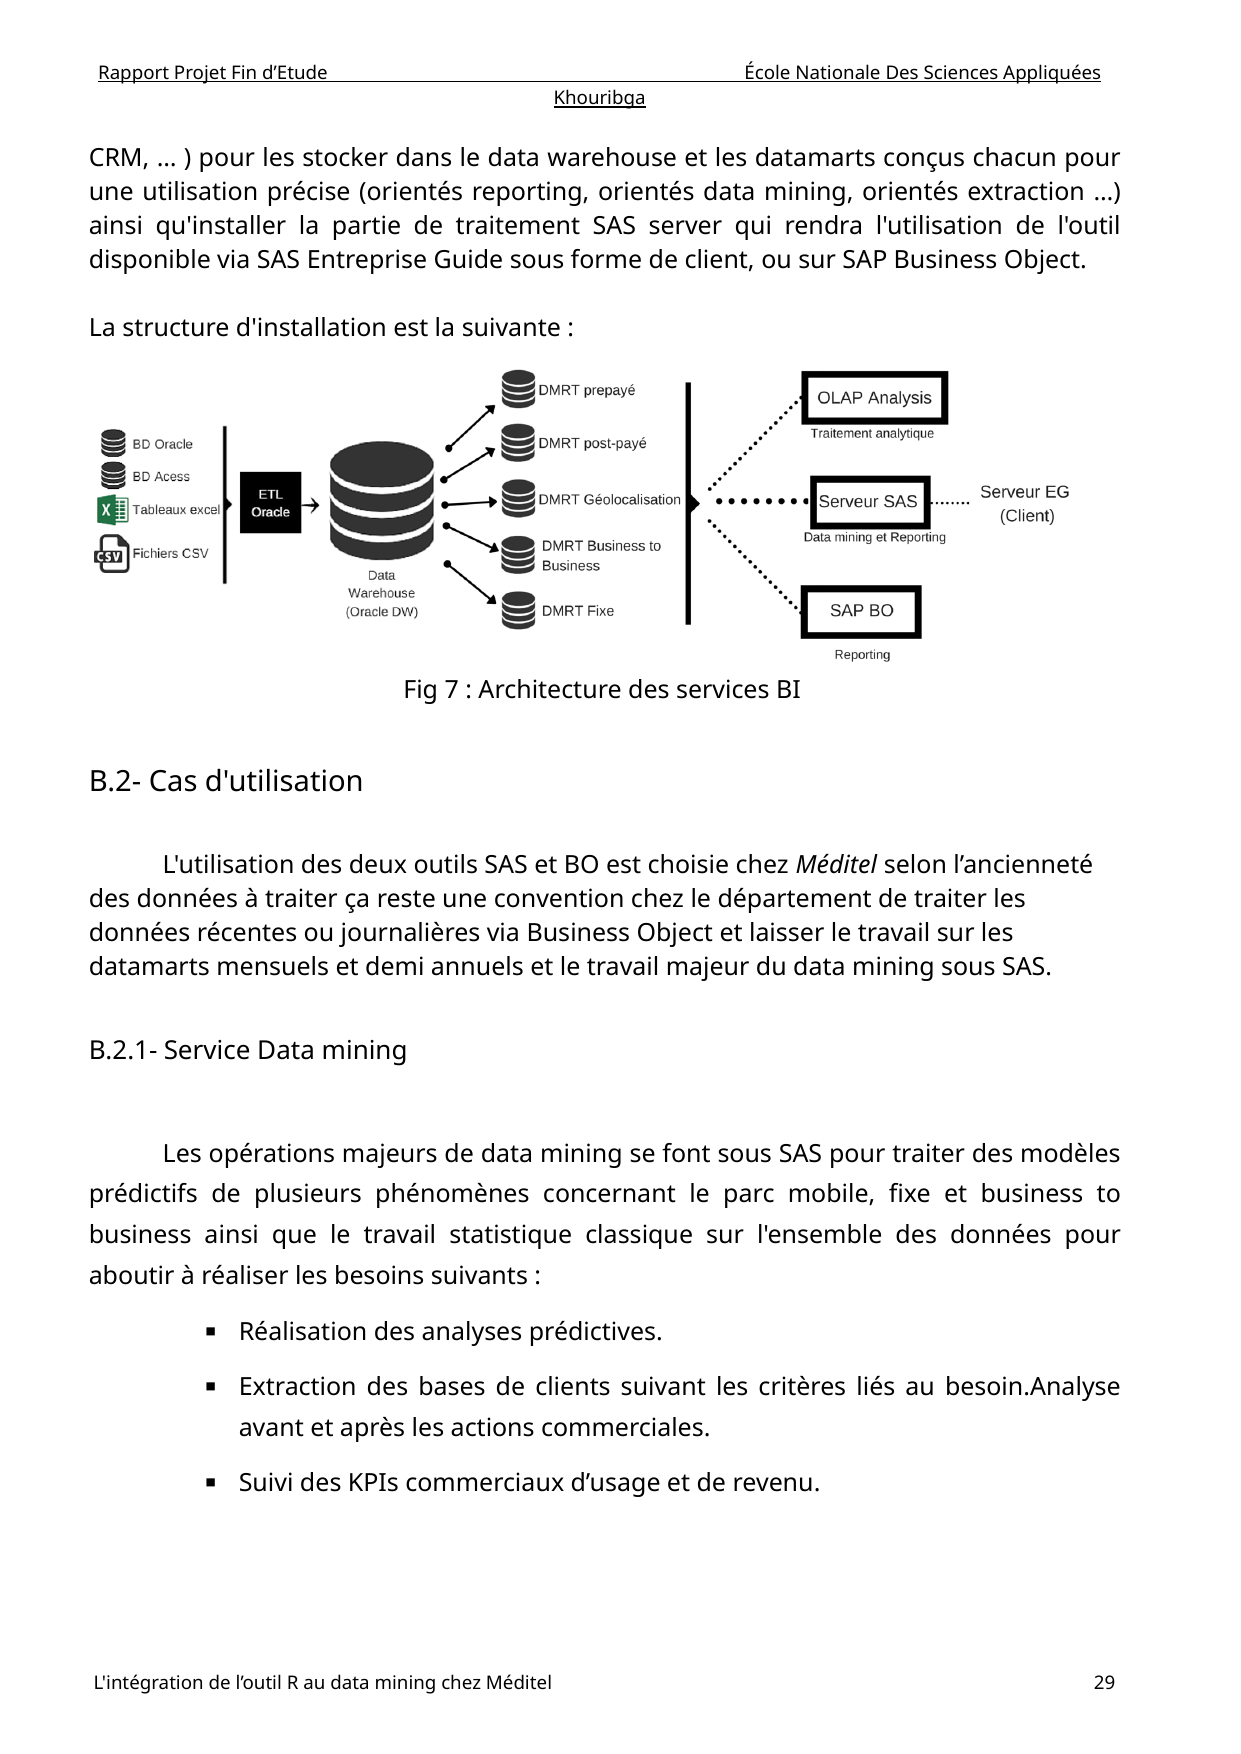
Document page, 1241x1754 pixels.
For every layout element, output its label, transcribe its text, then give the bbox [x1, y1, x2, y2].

text Les opérations majeurs de data mining se font sous SAS pour traiter des modèles prédictifs de plusieurs phénomènes concernant le parc mobile, fixe et business to business ainsi que le travail statistique classique sur l'ensemble des données pour aboutir à réaliser les besoins suivants : [88, 1135, 1122, 1292]
subtitle Service Data mining [88, 1032, 1122, 1067]
text CRM, … ) pour les stocker dans le data warehouse et les datamarts conçus chacun pour une utilisation précise (orientés reporting, orientés data mining, orientés extraction …) ainsi qu'installer la partie de traitement SAS server qui rendra l'utilisation de l'outil disponible via SAS Entreprise Guide sous forme de client, ou sur SAP Business Object. [88, 139, 1122, 276]
subtitle Cas d'utilisation [88, 761, 1122, 800]
text La structure d'installation est la suivante : [88, 310, 1122, 344]
list Réalisation des analyses prédictives. [201, 1313, 1122, 1347]
list Extraction des bases de clients suivant les critères liés au besoin.Analyse avant et après les actions commerciales. [201, 1368, 1122, 1443]
picture [88, 362, 1092, 672]
list Suivi des KPIs commerciaux d’usage et de revenu. [201, 1465, 1122, 1499]
text Fig 7 : Architecture des services BI [88, 344, 1122, 706]
text L'utilisation des deux outils SAS et BO est choisie chez Méditel selon l’ancienneté des données à traiter ça reste une convention chez le département de traiter les données récentes ou journalières via Business Object et laisser le travail sur les datamarts mensuels et demi annuels et le travail majeur du data mining sous SAS. [88, 847, 1122, 983]
